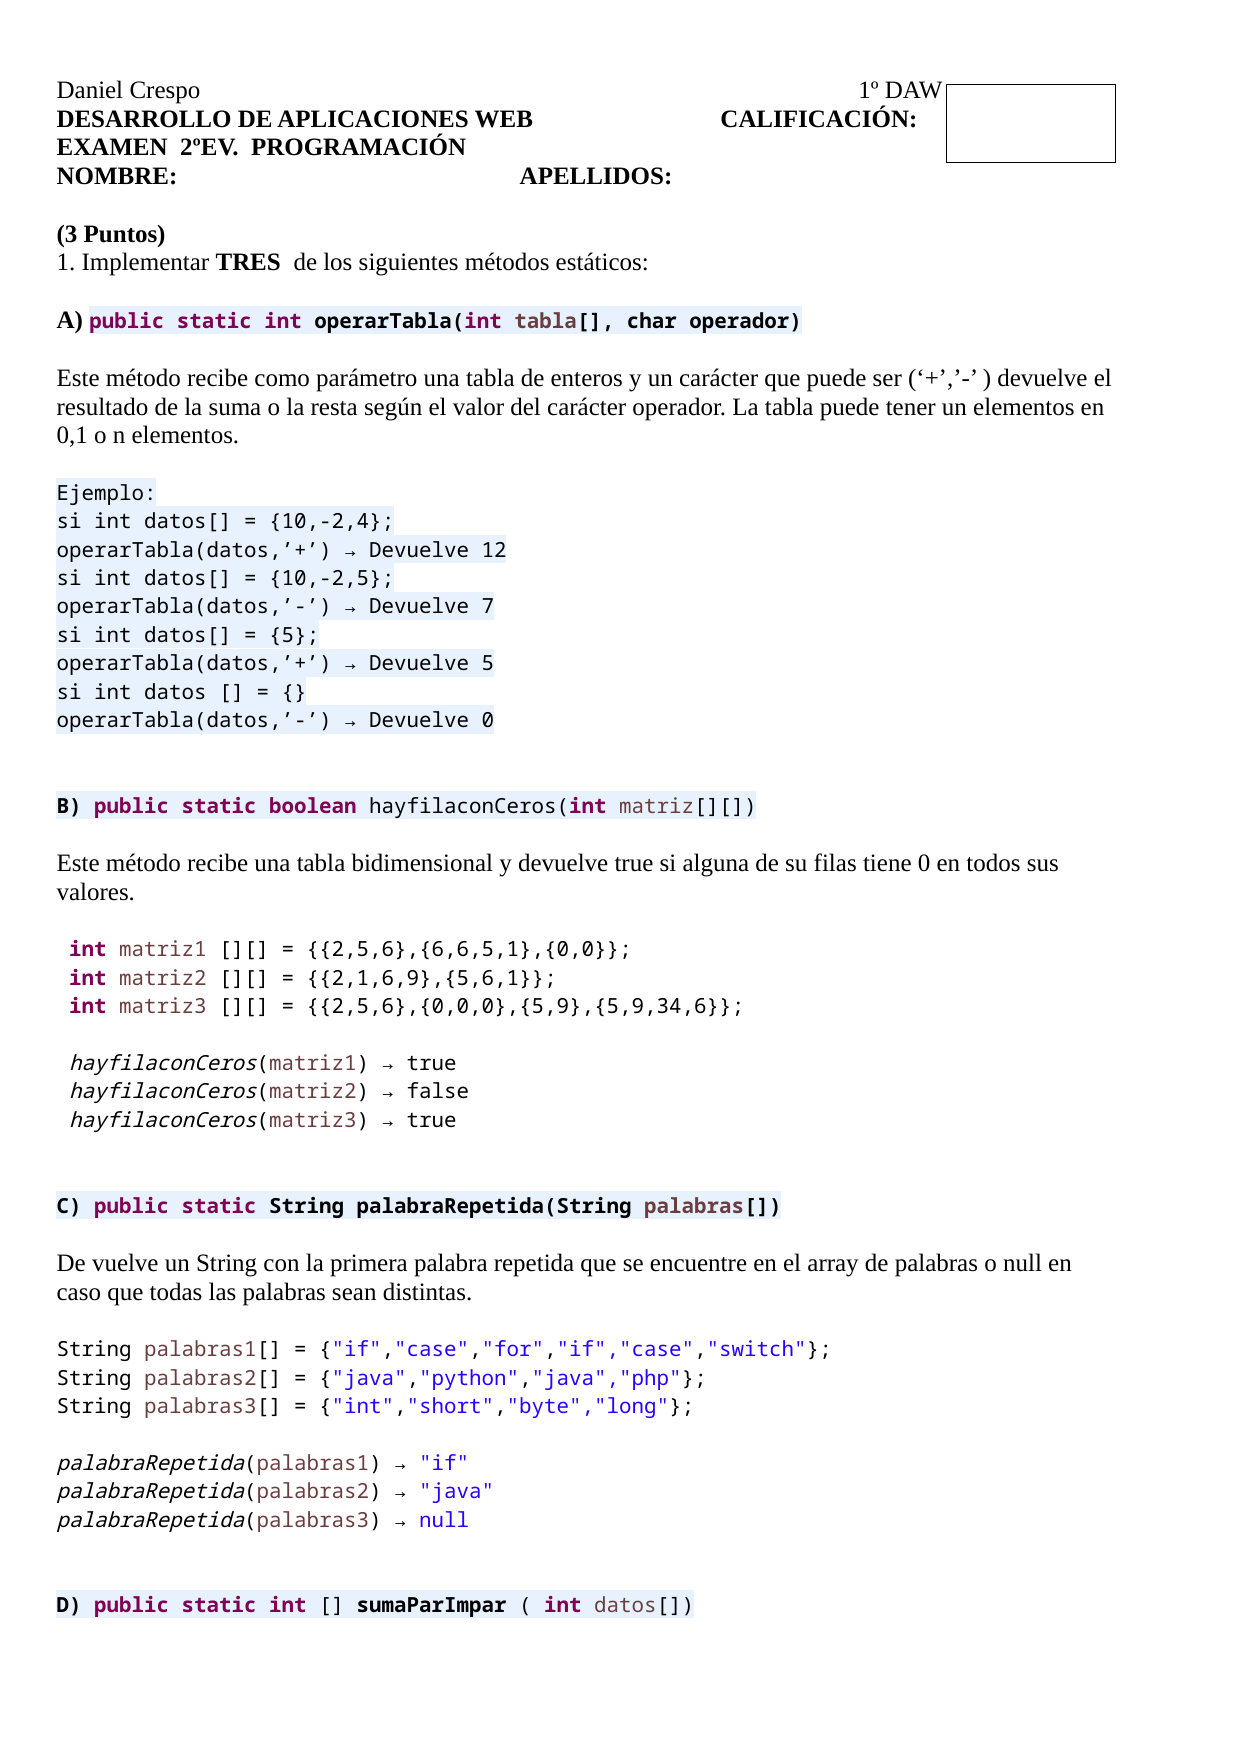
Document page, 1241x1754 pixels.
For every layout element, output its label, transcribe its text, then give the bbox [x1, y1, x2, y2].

text operarTabla(datos,’+’) → Devuelve 5 [56, 648, 1122, 677]
text B) public static boolean hayfilaconCeros(int matriz[][]) [56, 791, 1122, 819]
text 1. Implementar TRES de los siguientes métodos estáticos: [56, 247, 1122, 276]
text NOMBRE: APELLIDOS: [56, 161, 1122, 190]
text palabraRepetida(palabras1) → "if" [56, 1448, 1122, 1476]
text C) public static String palabraRepetida(String palabras[]) [56, 1191, 1122, 1219]
text String palabras1[] = {"if","case","for","if","case","switch"}; [56, 1334, 1122, 1363]
text int matriz1 [][] = {{2,5,6},{6,6,5,1},{0,0}}; [56, 934, 1122, 963]
text String palabras2[] = {"java","python","java","php"}; [56, 1363, 1122, 1391]
text hayfilaconCeros(matriz1) → true [56, 1048, 1122, 1076]
text operarTabla(datos,’-’) → Devuelve 7 [56, 592, 1122, 620]
text hayfilaconCeros(matriz2) → false [56, 1076, 1122, 1105]
text si int datos [] = {} [56, 677, 1122, 705]
text Ejemplo: [56, 478, 1122, 506]
text hayfilaconCeros(matriz3) → true [56, 1105, 1122, 1133]
text si int datos[] = {5}; [56, 620, 1122, 648]
text int matriz3 [][] = {{2,5,6},{0,0,0},{5,9},{5,9,34,6}}; [56, 991, 1122, 1019]
text palabraRepetida(palabras3) → null [56, 1505, 1122, 1533]
text palabraRepetida(palabras2) → "java" [56, 1476, 1122, 1505]
text String palabras3[] = {"int","short","byte","long"}; [56, 1391, 1122, 1419]
text Este método recibe como parámetro una tabla de enteros y un carácter que puede ser (‘+’,’-’ ) devuelve el resultado de la suma o la resta según el valor del carácter operador. La tabla puede tener un elementos en 0,1 o n elementos. [56, 363, 1122, 449]
text int matriz2 [][] = {{2,1,6,9},{5,6,1}}; [56, 963, 1122, 991]
text si int datos[] = {10,-2,4}; [56, 506, 1122, 535]
text (3 Puntos) [56, 219, 1122, 247]
text EXAMEN 2ºEV. PROGRAMACIÓN [56, 132, 946, 161]
text si int datos[] = {10,-2,5}; [56, 563, 1122, 592]
text operarTabla(datos,’-’) → Devuelve 0 [56, 705, 1122, 734]
text A) public static int operarTabla(int tabla[], char operador) [56, 305, 1122, 334]
text operarTabla(datos,’+’) → Devuelve 12 [56, 535, 1122, 563]
text De vuelve un String con la primera palabra repetida que se encuentre en el array de palabras o null en caso que todas las palabras sean distintas. [56, 1248, 1122, 1305]
text Este método recibe una tabla bidimensional y devuelve true si alguna de su filas tiene 0 en todos sus valores. [56, 848, 1122, 905]
text DESARROLLO DE APLICACIONES WEB CALIFICACIÓN: [56, 104, 946, 132]
text D) public static int [] sumaParImpar ( int datos[]) [56, 1590, 1122, 1618]
